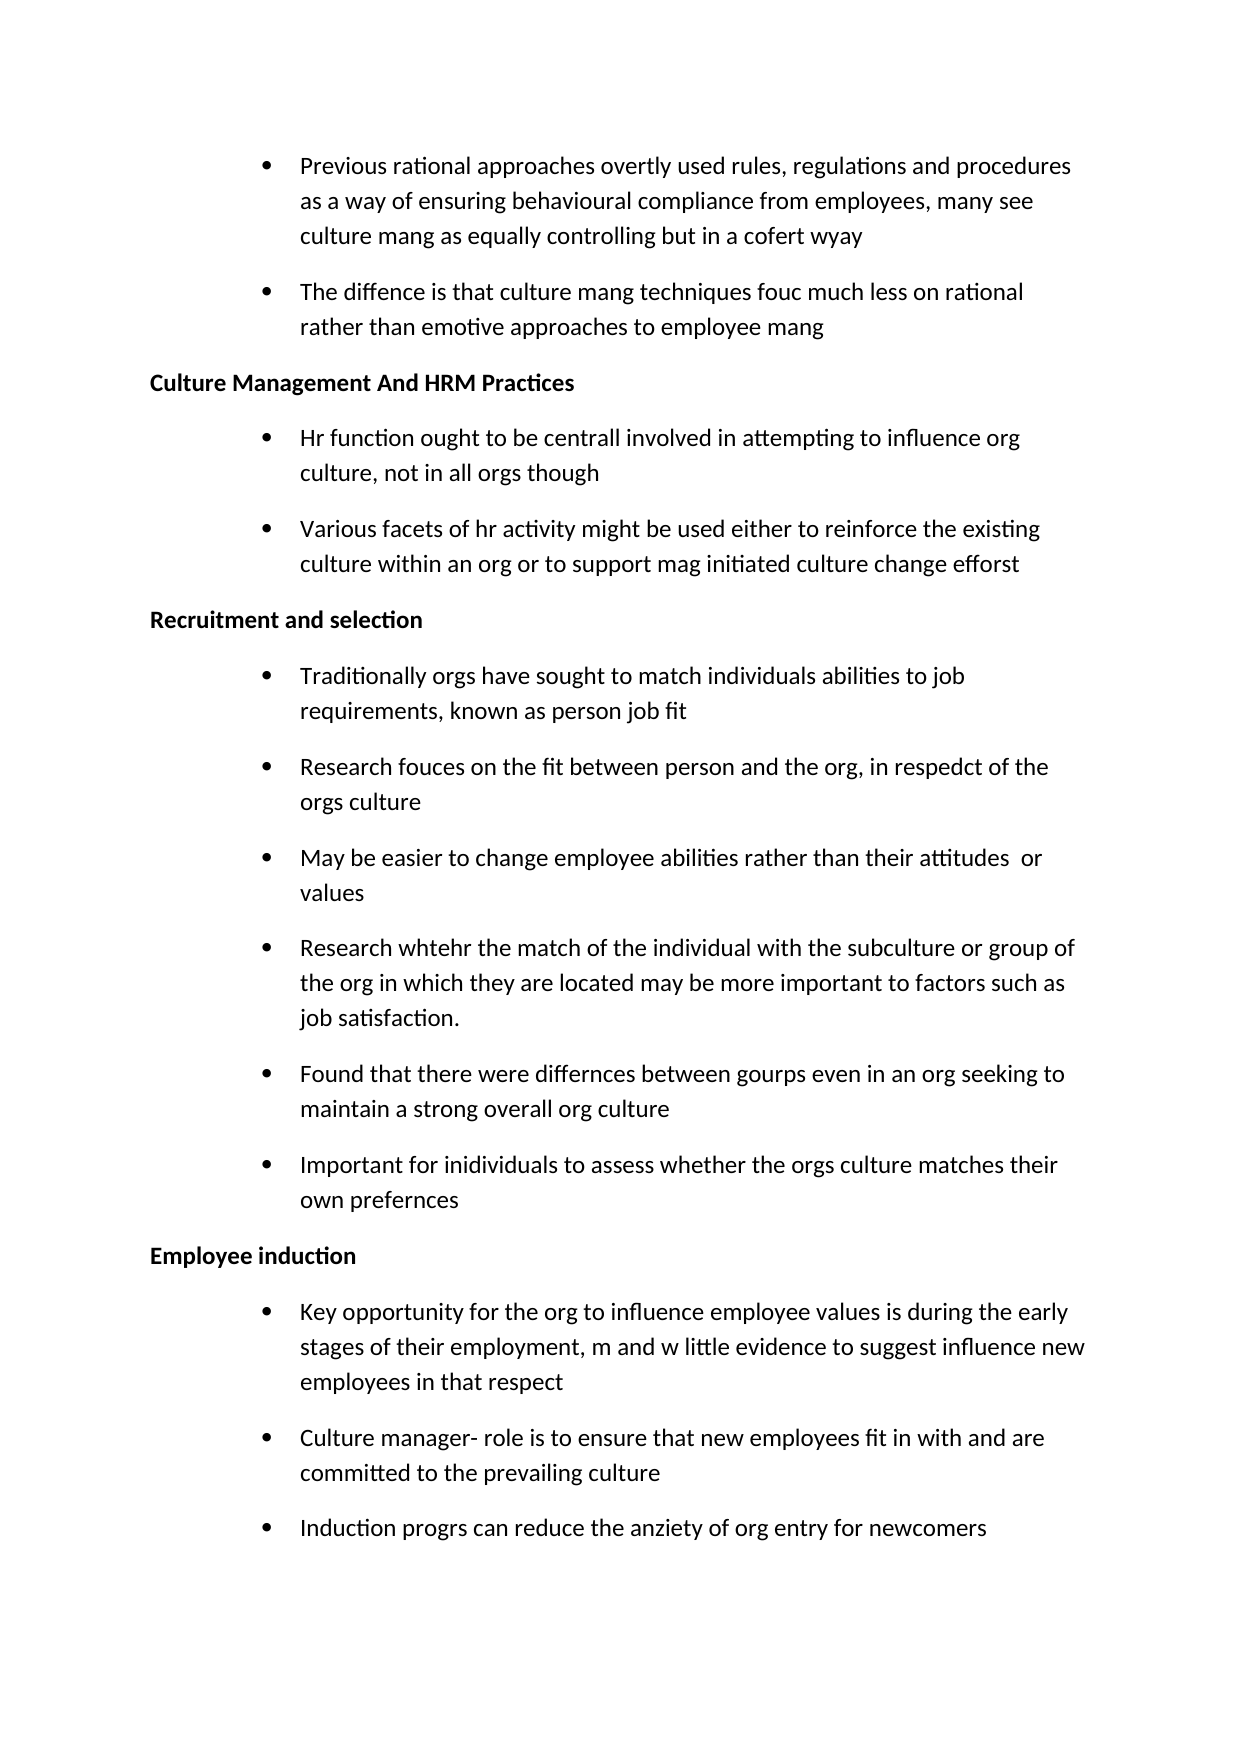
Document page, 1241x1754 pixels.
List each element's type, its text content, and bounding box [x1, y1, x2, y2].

list Research fouces on the fit between person and the org, in respedct of the orgs culture [262, 751, 1090, 816]
list Found that there were differnces between gourps even in an org seeking to maintain a strong overall org culture [262, 1058, 1090, 1124]
text Recruitment and selection [150, 604, 1090, 635]
list Important for inidividuals to assess whether the orgs culture matches their own prefernces [262, 1149, 1090, 1215]
list Induction progrs can reduce the anziety of org entry for newcomers [262, 1512, 1090, 1543]
list Research whtehr the match of the individual with the subculture or group of the org in which they are located may be more important to factors such as job satisfaction. [262, 932, 1090, 1033]
text Employee induction [150, 1240, 1090, 1271]
list Various facets of hr activity might be used either to reinforce the existing culture within an org or to support mag initiated culture change efforst [262, 513, 1090, 579]
list Key opportunity for the org to influence employee values is during the early stages of their employment, m and w little evidence to suggest influence new employees in that respect [262, 1296, 1090, 1396]
list May be easier to change employee abilities rather than their attitudes or values [262, 842, 1090, 907]
list Hr function ought to be centrall involved in attempting to influence org culture, not in all orgs though [262, 422, 1090, 488]
list The diffence is that culture mang techniques fouc much less on rational rather than emotive approaches to employee mang [262, 276, 1090, 341]
list Culture manager- role is to ensure that new employees fit in with and are committed to the prevailing culture [262, 1422, 1090, 1487]
text Culture Management And HRM Practices [150, 367, 1090, 397]
list Previous rational approaches overtly used rules, regulations and procedures as a way of ensuring behavioural compliance from employees, many see culture mang as equally controlling but in a cofert wyay [262, 150, 1090, 251]
list Traditionally orgs have sought to match individuals abilities to job requirements, known as person job fit [262, 660, 1090, 726]
